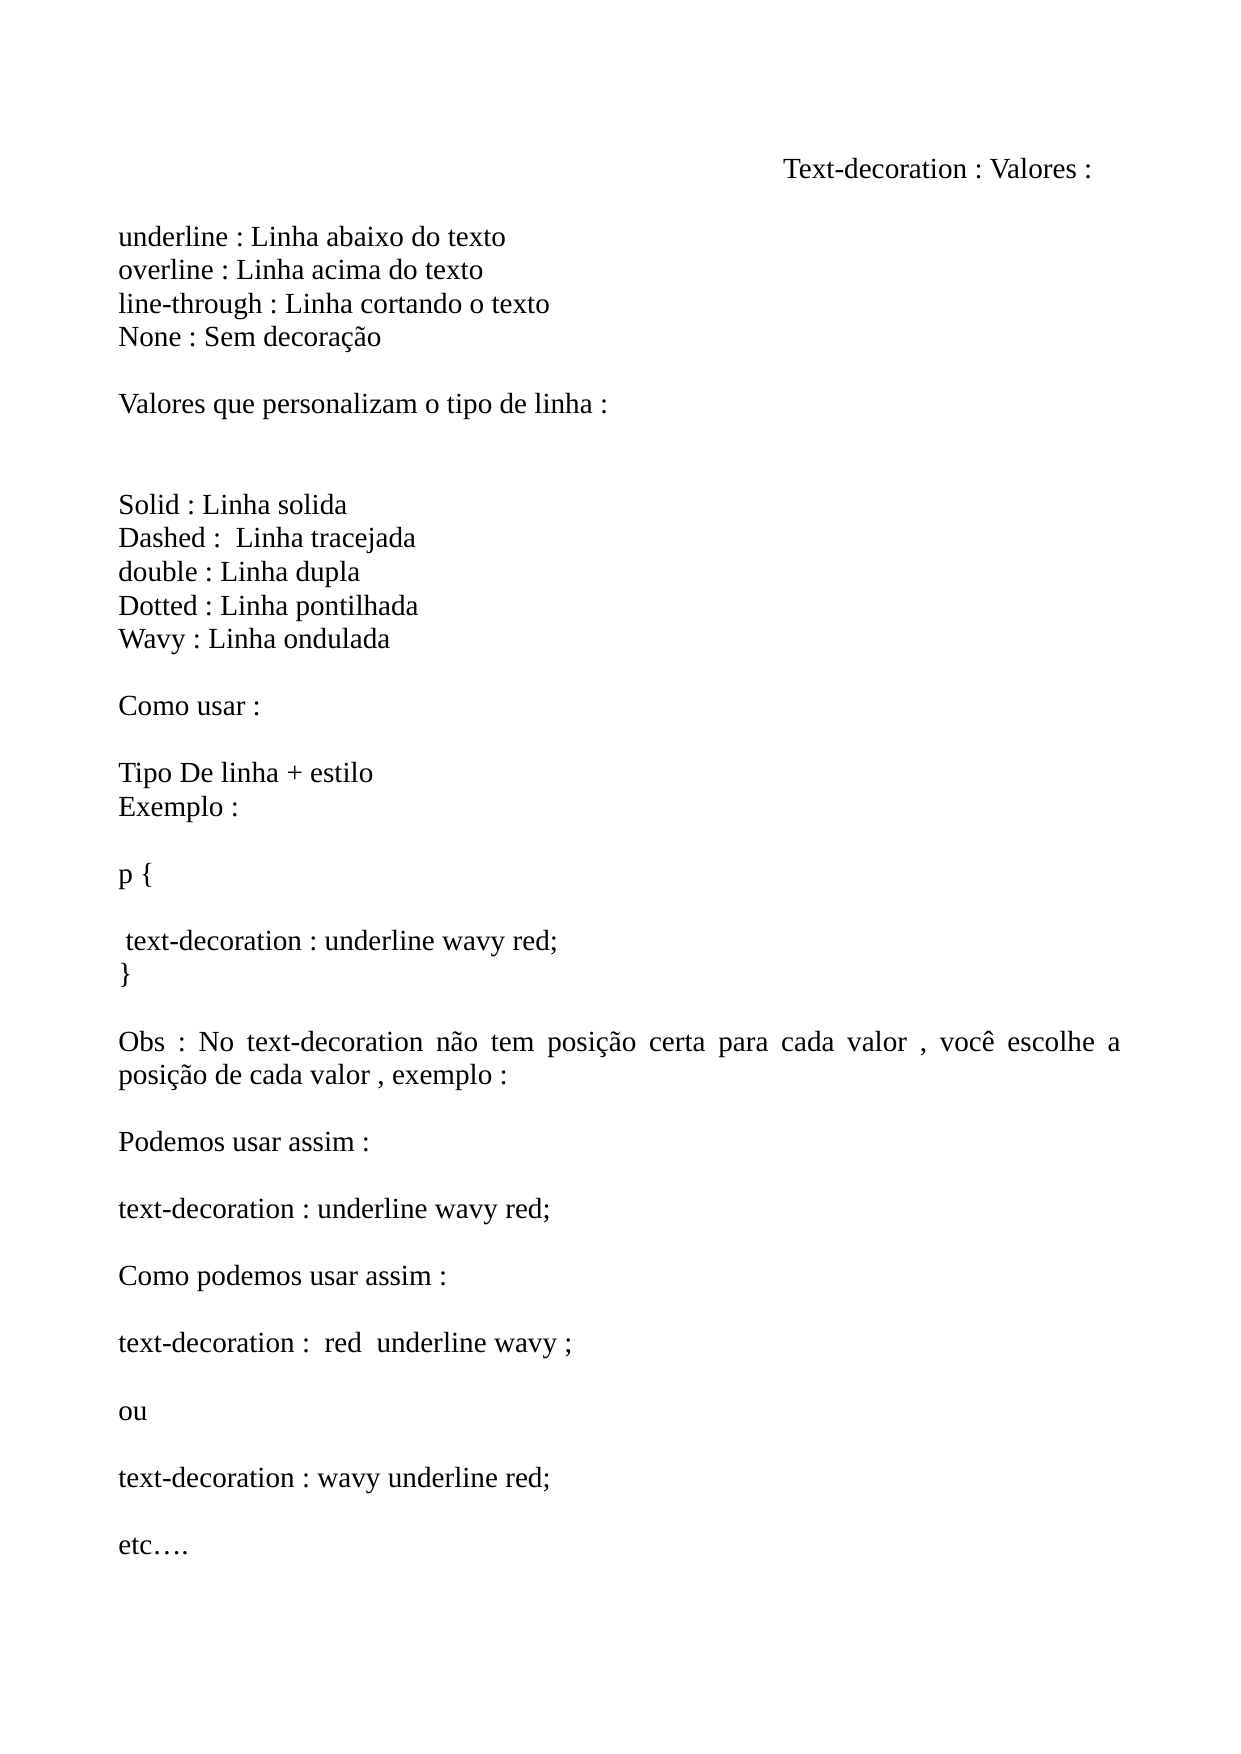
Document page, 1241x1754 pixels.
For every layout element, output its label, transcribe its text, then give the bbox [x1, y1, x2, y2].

text Obs : No text-decoration não tem posição certa para cada valor , você escolhe a posição de cada valor , exemplo : [118, 1024, 1122, 1091]
text Tipo De linha + estilo [118, 755, 1122, 789]
text Valores que personalizam o tipo de linha : [118, 386, 1122, 420]
text } [118, 957, 1122, 990]
text Exemplo : [118, 789, 1122, 822]
text Como usar : [118, 688, 1122, 722]
text Podemos usar assim : [118, 1124, 1122, 1158]
text None : Sem decoração [118, 319, 1122, 353]
text Dashed : Linha tracejada [118, 521, 1122, 554]
text Text-decoration : Valores : [118, 118, 1122, 185]
text Solid : Linha solida [118, 487, 1122, 521]
text p { [118, 856, 1122, 889]
text underline : Linha abaixo do texto [118, 219, 1122, 252]
text text-decoration : wavy underline red; [118, 1460, 1122, 1493]
text overline : Linha acima do texto [118, 252, 1122, 286]
text line-through : Linha cortando o texto [118, 286, 1122, 319]
text double : Linha dupla [118, 554, 1122, 588]
text text-decoration : red underline wavy ; [118, 1326, 1122, 1359]
text etc…. [118, 1527, 1122, 1594]
text text-decoration : underline wavy red; [118, 923, 1122, 957]
text Wavy : Linha ondulada [118, 621, 1122, 655]
text text-decoration : underline wavy red; [118, 1191, 1122, 1225]
text Dotted : Linha pontilhada [118, 588, 1122, 621]
text ou [118, 1393, 1122, 1426]
text Como podemos usar assim : [118, 1258, 1122, 1292]
